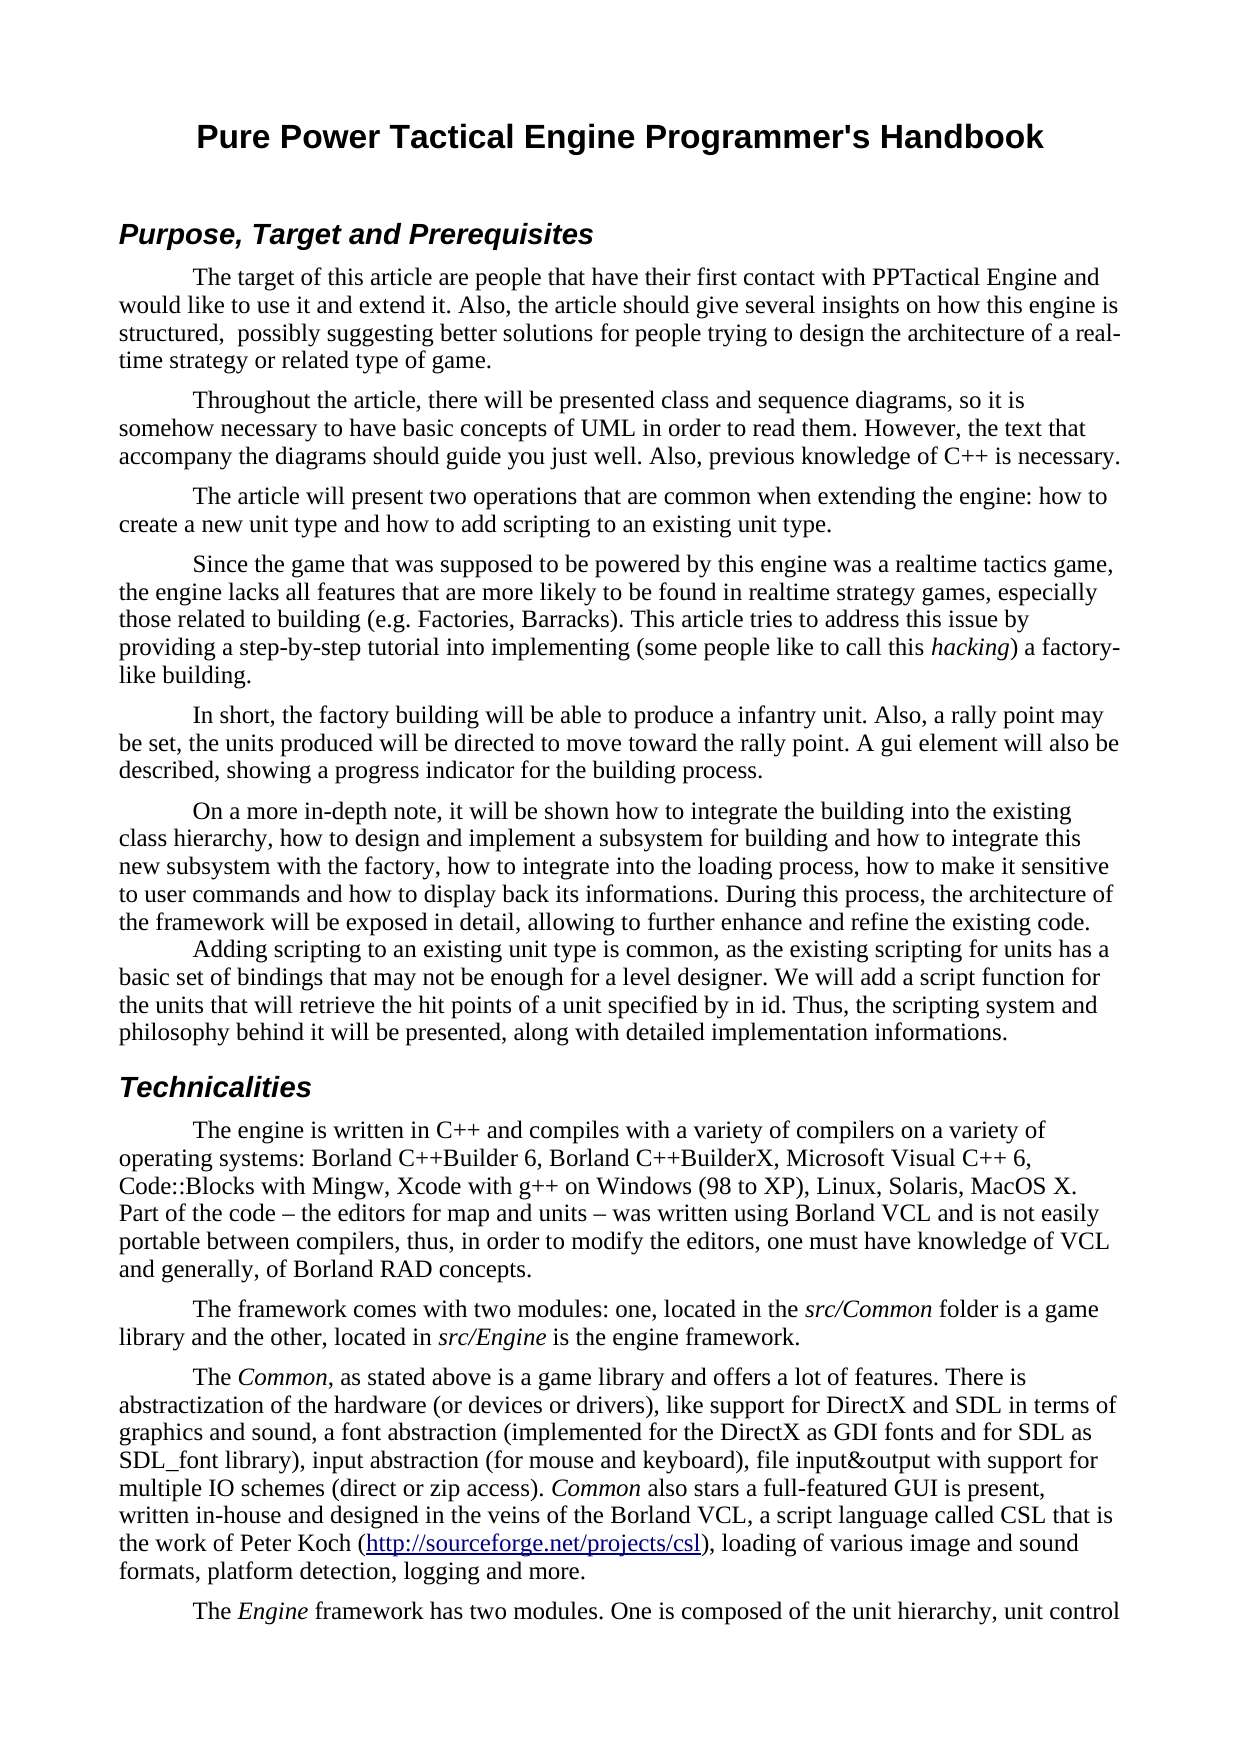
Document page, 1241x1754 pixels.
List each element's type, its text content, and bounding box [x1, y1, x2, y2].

text The Common, as stated above is a game library and offers a lot of features. There is abstractization of the hardware (or devices or drivers), like support for DirectX and SDL in terms of graphics and sound, a font abstraction (implemented for the DirectX as GDI fonts and for SDL as SDL_font library), input abstraction (for mouse and keyboard), file input&output with support for multiple IO schemes (direct or zip access). Common also stars a full-featured GUI is present, written in-house and designed in the veins of the Borland VCL, a script language called CSL that is the work of Peter Koch (http://sourceforge.net/projects/csl), loading of various image and sound formats, platform detection, logging and more. [118, 1363, 1122, 1585]
text The engine is written in C++ and compiles with a variety of compilers on a variety of operating systems: Borland C++Builder 6, Borland C++BuilderX, Microsoft Visual C++ 6, Code::Blocks with Mingw, Xcode with g++ on Windows (98 to XP), Linux, Solaris, MacOS X. Part of the code – the editors for map and units – was written using Borland VCL and is not easily portable between compilers, thus, in order to modify the editors, one must have knowledge of VCL and generally, of Borland RAD concepts. [118, 1116, 1122, 1283]
text The article will present two operations that are common when extending the engine: how to create a new unit type and how to add scripting to an existing unit type. [118, 482, 1122, 538]
text On a more in-depth note, it will be shown how to integrate the building into the existing class hierarchy, how to design and implement a subsystem for building and how to integrate this new subsystem with the factory, how to integrate into the loading process, how to make it sensitive to user commands and how to display back its informations. During this process, the architecture of the framework will be exposed in detail, allowing to further enhance and refine the existing code. Adding scripting to an existing unit type is common, as the existing scripting for units has a basic set of bindings that may not be enough for a level designer. We will add a script function for the units that will retrieve the hit points of a unit specified by in id. Thus, the scripting system and philosophy behind it will be presented, along with detailed implementation informations. [118, 797, 1122, 1046]
subtitle Technicalities [118, 1071, 1122, 1104]
subtitle Purpose, Target and Prerequisites [118, 218, 1122, 251]
text Throughout the article, there will be presented class and sequence diagrams, so it is somehow necessary to have basic concepts of UML in order to read them. However, the text that accompany the diagrams should guide you just well. Also, previous knowledge of C++ is necessary. [118, 387, 1122, 470]
text In short, the factory building will be able to produce a infantry unit. Also, a rally point may be set, the units produced will be directed to move toward the rally point. A gui element will also be described, showing a progress indicator for the building process. [118, 701, 1122, 784]
text The target of this article are people that have their first contact with PPTactical Engine and would like to use it and extend it. Also, the article should give several insights on how this engine is structured, possibly suggesting better solutions for people trying to design the architecture of a real-time strategy or related type of game. [118, 263, 1122, 374]
text The Engine framework has two modules. One is composed of the unit hierarchy, unit control [118, 1597, 1122, 1625]
text The framework comes with two modules: one, located in the src/Common folder is a game library and the other, located in src/Engine is the engine framework. [118, 1295, 1122, 1351]
text Since the game that was supposed to be powered by this engine was a realtime tactics game, the engine lacks all features that are more likely to be found in realtime strategy games, especially those related to building (e.g. Factories, Barracks). This article tries to address this issue by providing a step-by-step tutorial into implementing (some people like to call this hacking) a factory-like building. [118, 550, 1122, 689]
subtitle Pure Power Tactical Engine Programmer's Handbook [118, 118, 1122, 193]
